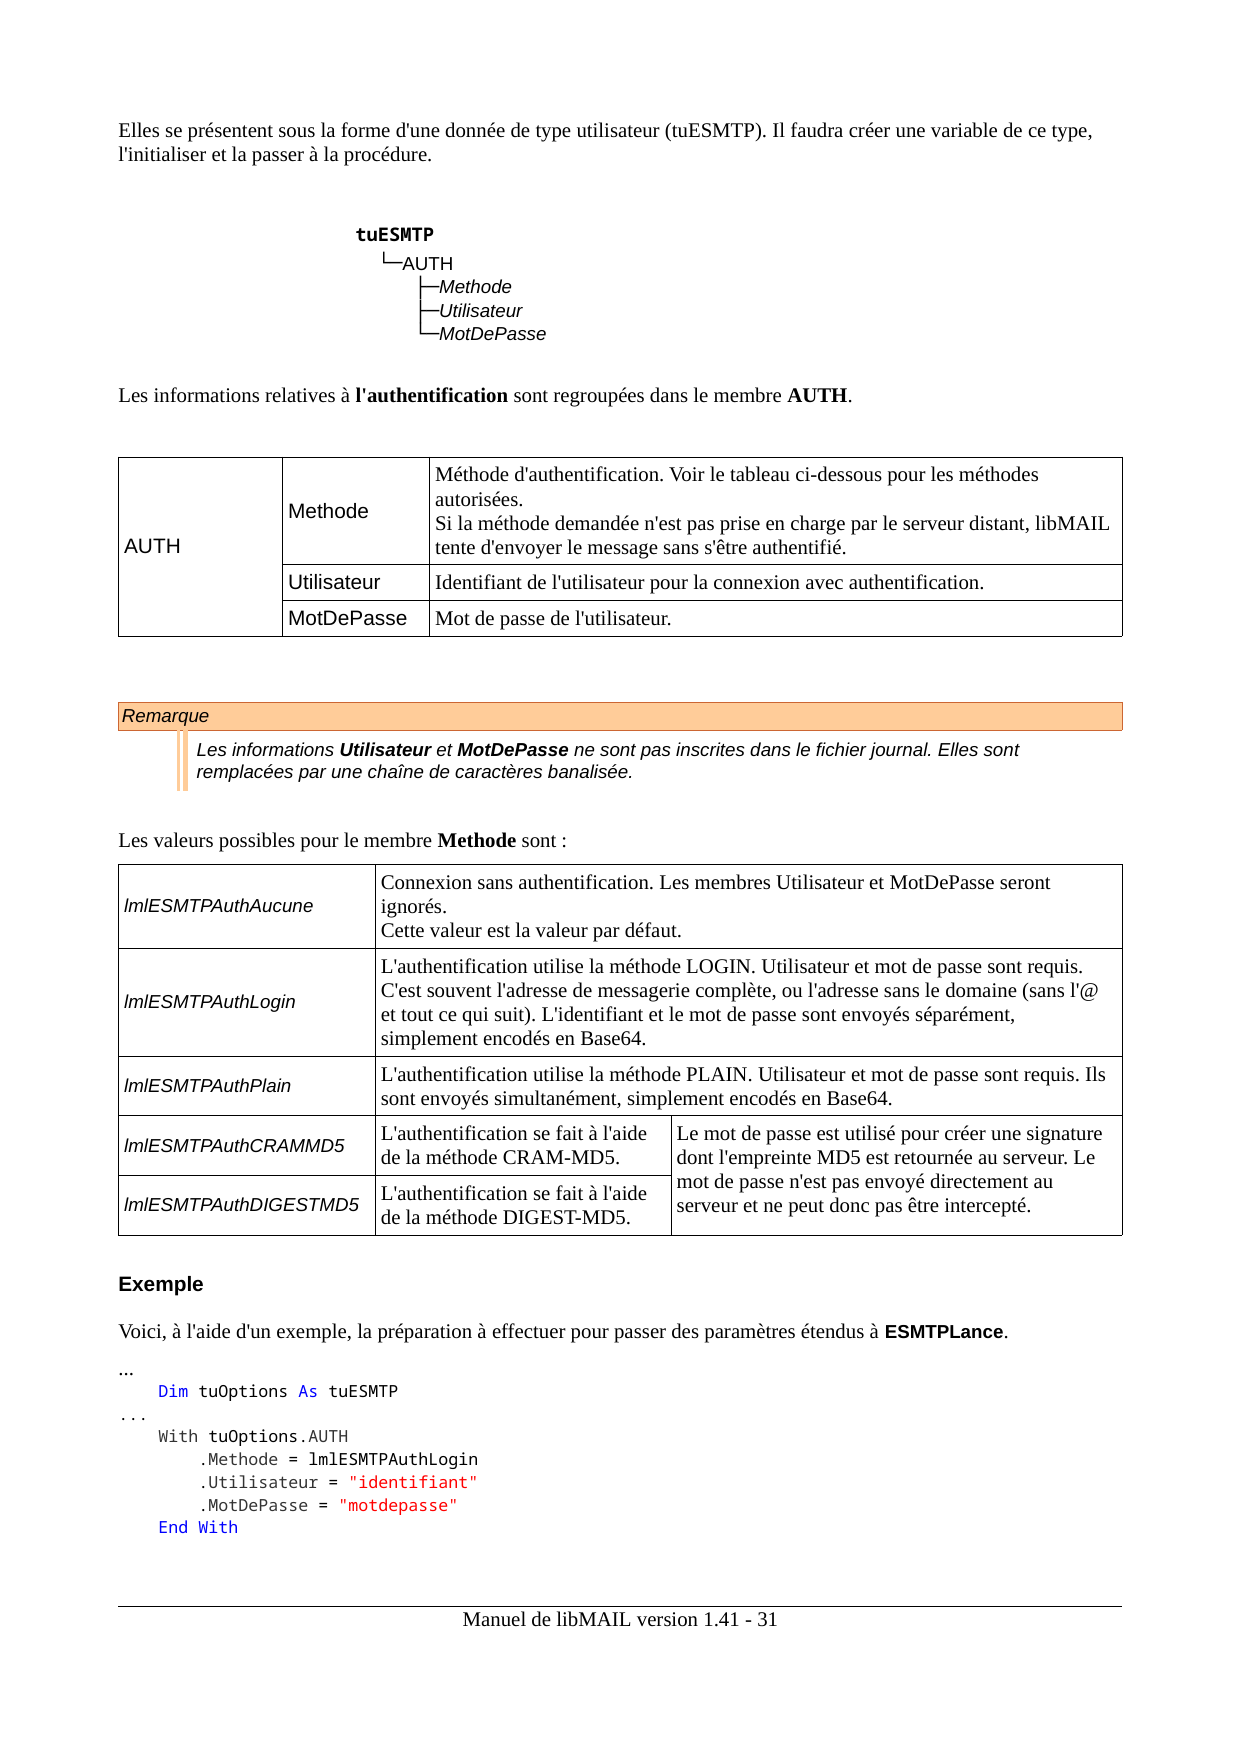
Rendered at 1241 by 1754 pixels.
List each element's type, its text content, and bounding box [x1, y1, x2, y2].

table_header tuESMTP [350, 215, 720, 252]
table_cell Mot de passe de l'utilisateur. [430, 601, 1122, 636]
table_cell ├─ [421, 311, 439, 323]
table_cell L'authentification utilise la méthode LOGIN. Utilisateur et mot de passe sont requis. C'est souvent l'adresse de messagerie complète, ou l'adresse sans le domaine (sans l'@ et tout ce qui suit). L'identifiant et le mot de passe sont envoyés séparément, simplement encodés en Base64. [376, 949, 1122, 1056]
table_cell ├─ [421, 300, 439, 310]
table_cell AUTH [402, 252, 720, 276]
table_cell ├─ [402, 276, 420, 299]
table_cell MotDePasse [439, 323, 720, 347]
table_cell └─ [402, 323, 439, 347]
text Les informations Utilisateur et MotDePasse ne sont pas inscrites dans le fichier journal. Elles sont remplacées par une chaîne de caractères banalisée. [188, 731, 1122, 791]
table_cell ├─ [421, 276, 439, 286]
text Voici, à l'aide d'un exemple, la préparation à effectuer pour passer des paramètres étendus à ESMTPLance. [118, 1319, 1122, 1343]
table_cell lmlESMTPAuthCRAMMD5 [119, 1116, 375, 1175]
table_cell MotDePasse [283, 601, 429, 636]
table_header Connexion sans authentification. Les membres Utilisateur et MotDePasse seront ignorés. Cette valeur est la valeur par défaut. [376, 865, 1122, 948]
table_cell L'authentification se fait à l'aide de la méthode CRAM-MD5. [376, 1116, 671, 1175]
text ... [118, 1402, 1122, 1425]
table_cell ├─ [402, 300, 420, 323]
table_cell L'authentification utilise la méthode PLAIN. Utilisateur et mot de passe sont requis. Ils sont envoyés simultanément, simplement encodés en Base64. [376, 1057, 1122, 1115]
text .Methode = lmlESMTPAuthLogin [118, 1448, 1122, 1471]
text .Utilisateur = "identifiant" [118, 1471, 1122, 1493]
table_cell Methode [439, 276, 720, 299]
text Les informations relatives à l'authentification sont regroupées dans le membre AUTH. [118, 383, 1122, 407]
table_header Methode [283, 458, 429, 564]
table_cell Le mot de passe est utilisé pour créer une signature dont l'empreinte MD5 est retournée au serveur. Le mot de passe n'est pas envoyé directement au serveur et ne peut donc pas être intercepté. [672, 1116, 1122, 1235]
text Elles se présentent sous la forme d'une donnée de type utilisateur (tuESMTP). Il faudra créer une variable de ce type, l'initialiser et la passer à la procédure. [118, 118, 1122, 166]
text Les valeurs possibles pour le membre Methode sont : [118, 828, 1122, 852]
table_cell Identifiant de l'utilisateur pour la connexion avec authentification. [430, 565, 1122, 600]
text Remarque [119, 703, 1122, 730]
text ... [118, 1356, 1122, 1380]
table_cell [350, 276, 402, 299]
table_cell lmlESMTPAuthLogin [119, 949, 375, 1056]
text Exemple [118, 1271, 1122, 1295]
table_cell Utilisateur [283, 565, 429, 600]
text With tuOptions.AUTH [118, 1425, 1122, 1448]
table_header AUTH [119, 458, 282, 636]
table_cell Utilisateur [439, 300, 720, 323]
text Dim tuOptions As tuESMTP [118, 1380, 1122, 1402]
table_cell ├─ [421, 287, 439, 299]
table_cell [350, 300, 402, 323]
table_cell └─ [350, 252, 402, 276]
table_cell lmlESMTPAuthDIGESTMD5 [119, 1176, 375, 1235]
text End With [118, 1516, 1122, 1539]
table_header Méthode d'authentification. Voir le tableau ci-dessous pour les méthodes autorisées. Si la méthode demandée n'est pas prise en charge par le serveur distant, libMAIL tente d'envoyer le message sans s'être authentifié. [430, 458, 1122, 564]
table_cell lmlESMTPAuthPlain [119, 1057, 375, 1115]
table_header lmlESMTPAuthAucune [119, 865, 375, 948]
table_cell L'authentification se fait à l'aide de la méthode DIGEST-MD5. [376, 1176, 671, 1235]
text .MotDePasse = "motdepasse" [118, 1493, 1122, 1516]
table_cell [350, 323, 402, 347]
